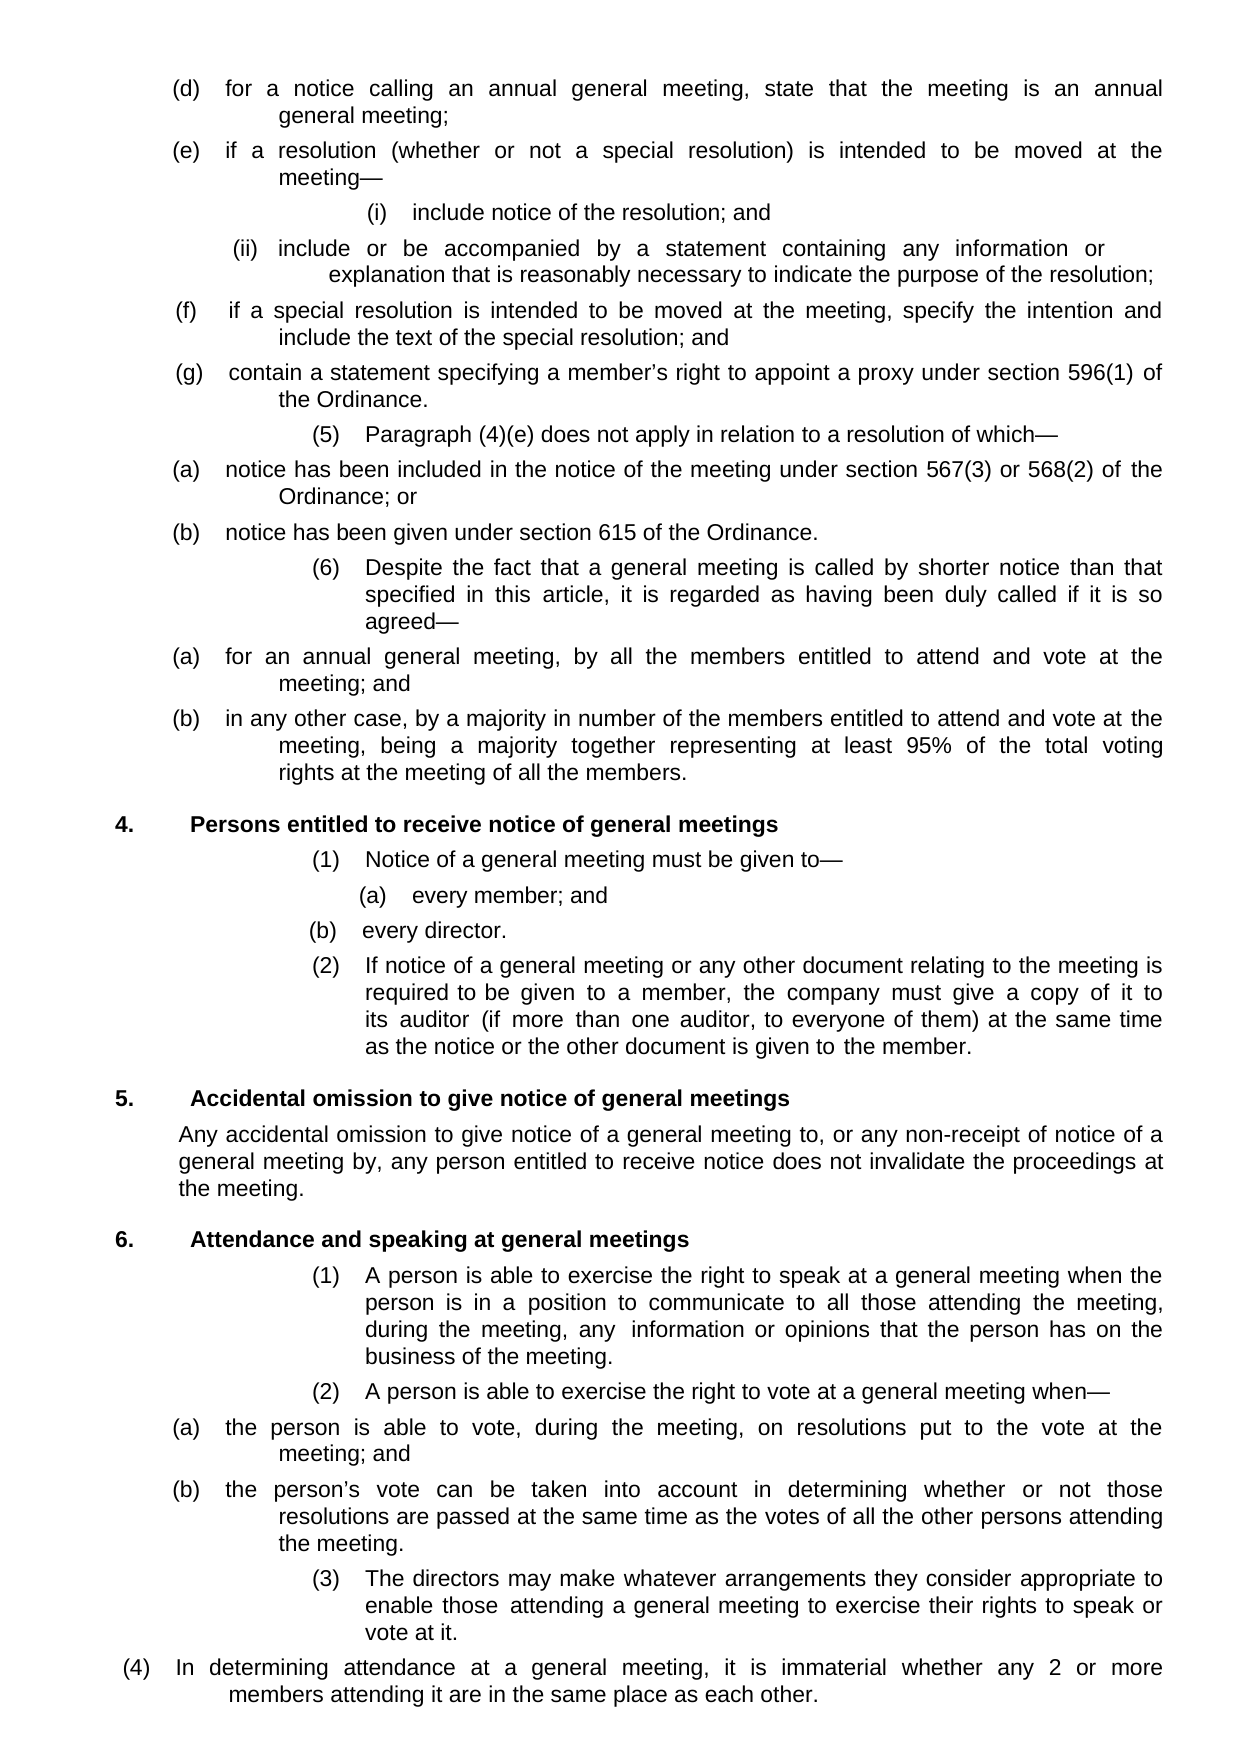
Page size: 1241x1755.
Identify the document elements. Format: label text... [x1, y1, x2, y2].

list If notice of a general meeting or any other document relating to the meeting is required to be given to a member, the company must give a copy of it to its auditor (if more than one auditor, to everyone of them) at the same time as the notice or the other document is given to the member. [312, 952, 1163, 1060]
list Paragraph (4)(e) does not apply in relation to a resolution of which— [312, 421, 1174, 447]
list A person is able to exercise the right to vote at a general meeting when— [312, 1378, 1174, 1404]
subtitle Attendance and speaking at general meetings [115, 1226, 1174, 1253]
text Any accidental omission to give notice of a general meeting to, or any non-receipt of notice of a general meeting by, any person entitled to receive notice does not invalidate the proceedings at the meeting. [178, 1121, 1163, 1201]
list The directors may make whatever arrangements they consider appropriate to enable those attending a general meeting to exercise their rights to speak or vote at it. [312, 1565, 1163, 1645]
list every director. [309, 917, 1174, 943]
list include or be accompanied by a statement containing any information or explanation that is reasonably necessary to indicate the purpose of the resolution; [232, 234, 1162, 288]
list notice has been included in the notice of the meeting under section 567(3) or 568(2) of the Ordinance; or [172, 456, 1163, 509]
list if a resolution (whether or not a special resolution) is intended to be moved at the meeting— [172, 137, 1163, 190]
list In determining attendance at a general meeting, it is immaterial whether any 2 or more members attending it are in the same place as each other. [122, 1654, 1163, 1707]
list notice has been given under section 615 of the Ordinance. [172, 519, 1174, 545]
list for an annual general meeting, by all the members entitled to attend and vote at the meeting; and [172, 643, 1164, 696]
list if a special resolution is intended to be moved at the meeting, specify the intention and include the text of the special resolution; and [175, 297, 1163, 350]
subtitle Accidental omission to give notice of general meetings [115, 1085, 1174, 1112]
list in any other case, by a majority in number of the members entitled to attend and vote at the meeting, being a majority together representing at least 95% of the total voting rights at the meeting of all the members. [172, 705, 1163, 785]
list the person’s vote can be taken into account in determining whether or not those resolutions are passed at the same time as the votes of all the other persons attending the meeting. [172, 1476, 1163, 1556]
list Notice of a general meeting must be given to— [312, 846, 1174, 873]
list include notice of the resolution; and [367, 199, 1174, 226]
list contain a statement specifying a member’s right to appoint a proxy under section 596(1) of the Ordinance. [175, 359, 1163, 412]
list every member; and [359, 882, 1174, 908]
list Despite the fact that a general meeting is called by shorter notice than that specified in this article, it is regarded as having been duly called if it is so agreed— [312, 554, 1163, 634]
list for a notice calling an annual general meeting, state that the meeting is an annual general meeting; [172, 75, 1163, 128]
list the person is able to vote, during the meeting, on resolutions put to the vote at the meeting; and [172, 1413, 1163, 1467]
subtitle Persons entitled to receive notice of general meetings [115, 811, 1174, 837]
list A person is able to exercise the right to speak at a general meeting when the person is in a position to communicate to all those attending the meeting, during the meeting, any information or opinions that the person has on the business of the meeting. [312, 1262, 1163, 1369]
